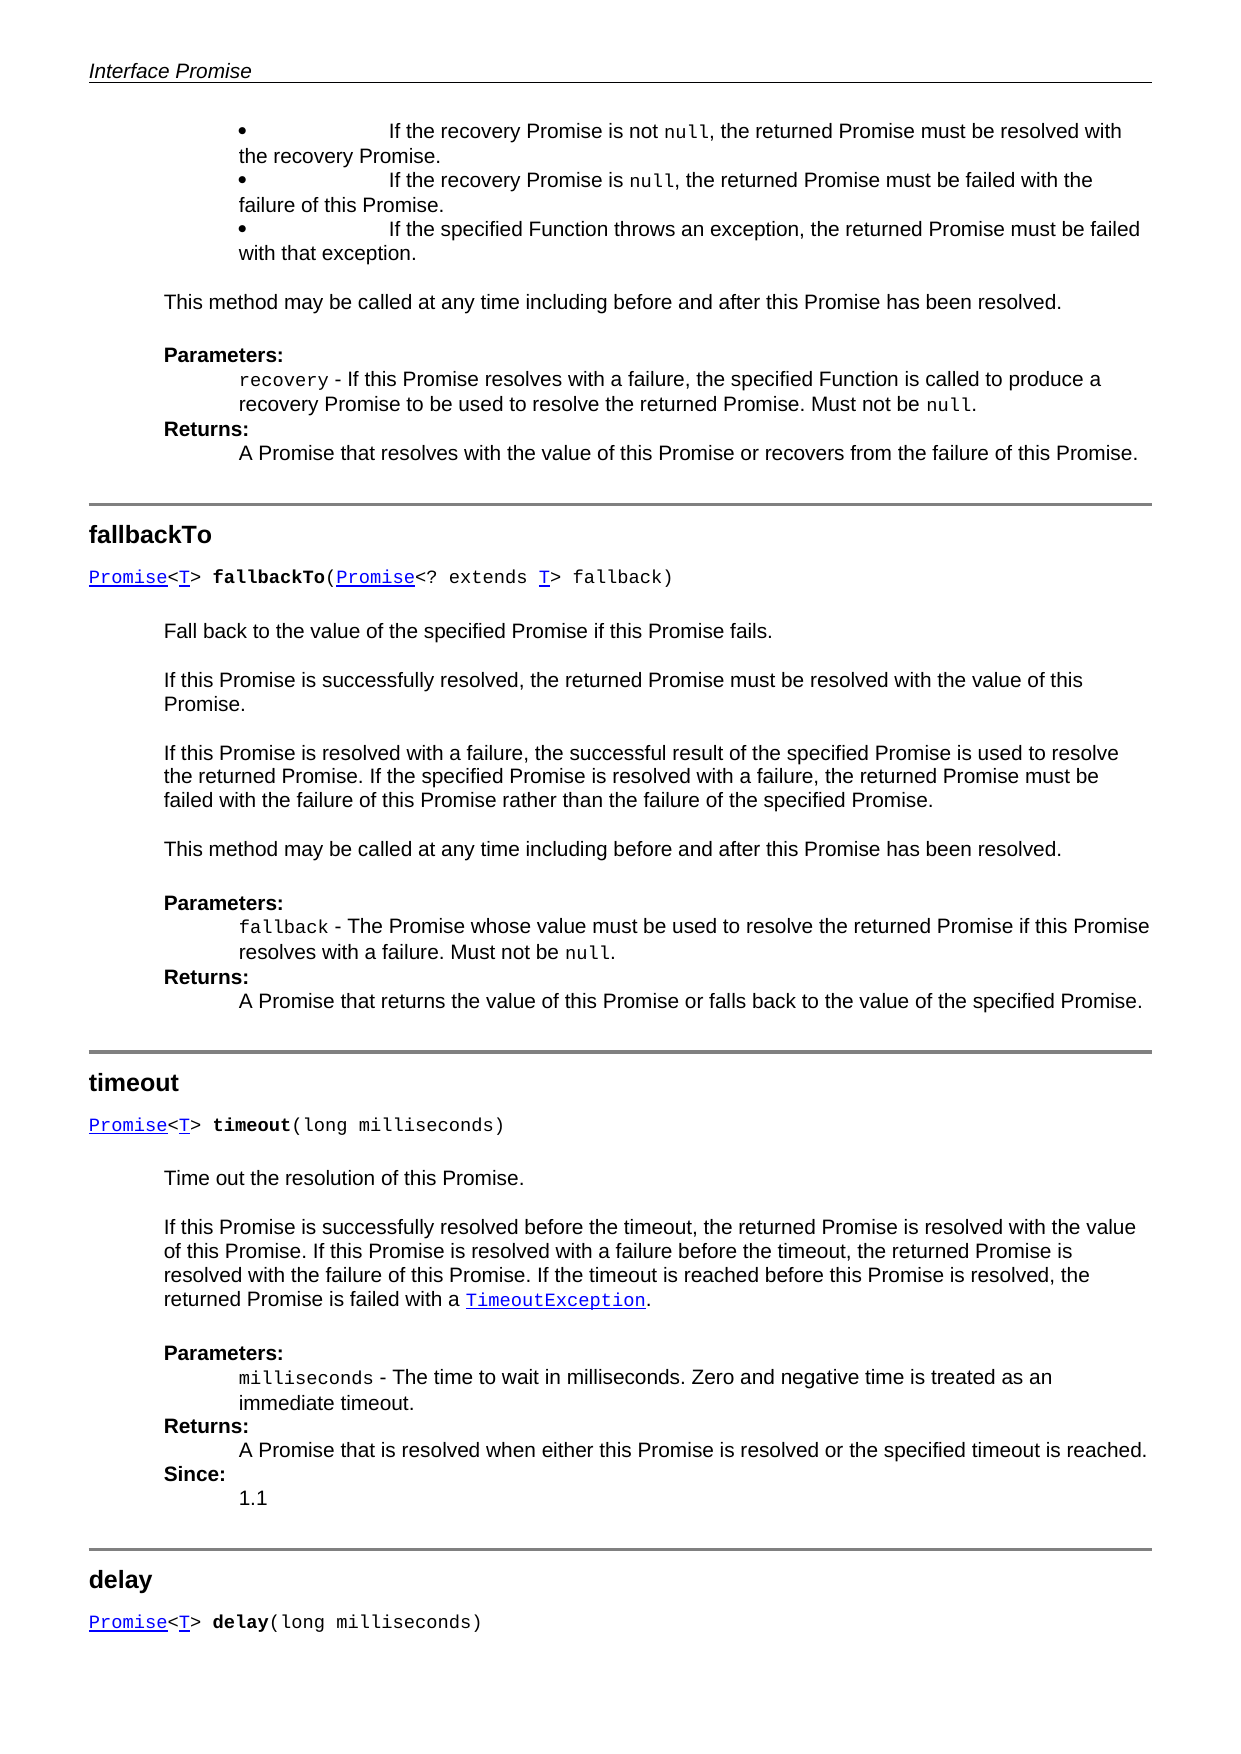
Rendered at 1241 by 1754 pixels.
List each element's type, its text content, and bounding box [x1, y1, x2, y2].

text A Promise that returns the value of this Promise or falls back to the value of the specified Promise. [238, 989, 1152, 1013]
text If this Promise is resolved with a failure, the successful result of the specified Promise is used to resolve the returned Promise. If the specified Promise is resolved with a failure, the returned Promise must be failed with the failure of this Promise rather than the failure of the specified Promise. [163, 740, 1152, 812]
text Parameters: [163, 343, 1152, 367]
list If the recovery Promise is not null, the returned Promise must be resolved with the recovery Promise. [238, 118, 1152, 168]
text This method may be called at any time including before and after this Promise has been resolved. [163, 290, 1152, 314]
text Promise<T> fallbackTo(Promise<? extends T> fallback) [88, 568, 1152, 589]
text Since: [163, 1462, 1152, 1486]
text Parameters: [163, 1341, 1152, 1365]
text Promise<T> timeout(long milliseconds) [88, 1116, 1152, 1137]
text If this Promise is successfully resolved, the returned Promise must be resolved with the value of this Promise. [163, 667, 1152, 715]
text Returns: [163, 417, 1152, 441]
text If this Promise is successfully resolved before the timeout, the returned Promise is resolved with the value of this Promise. If this Promise is resolved with a failure before the timeout, the returned Promise is resolved with the failure of this Promise. If the timeout is reached before this Promise is resolved, the returned Promise is failed with a TimeoutException. [163, 1215, 1152, 1312]
text A Promise that is resolved when either this Promise is resolved or the specified timeout is reached. [238, 1438, 1152, 1462]
text This method may be called at any time including before and after this Promise has been resolved. [163, 837, 1152, 861]
text Returns: [163, 1414, 1152, 1438]
text milliseconds - The time to wait in milliseconds. Zero and negative time is treated as an immediate timeout. [238, 1365, 1152, 1414]
text Parameters: [163, 890, 1152, 914]
text 1.1 [238, 1486, 1152, 1510]
text fallback - The Promise whose value must be used to resolve the returned Promise if this Promise resolves with a failure. Must not be null. [238, 914, 1152, 965]
text recovery - If this Promise resolves with a failure, the specified Function is called to produce a recovery Promise to be used to resolve the returned Promise. Must not be null. [238, 367, 1152, 417]
list If the specified Function throws an exception, the returned Promise must be failed with that exception. [238, 217, 1152, 265]
text Fall back to the value of the specified Promise if this Promise fails. [163, 618, 1152, 642]
text Time out the resolution of this Promise. [163, 1166, 1152, 1190]
list If the recovery Promise is null, the returned Promise must be failed with the failure of this Promise. [238, 168, 1152, 217]
text A Promise that resolves with the value of this Promise or recovers from the failure of this Promise. [238, 441, 1152, 465]
text Returns: [163, 965, 1152, 989]
text Promise<T> delay(long milliseconds) [88, 1613, 1152, 1634]
